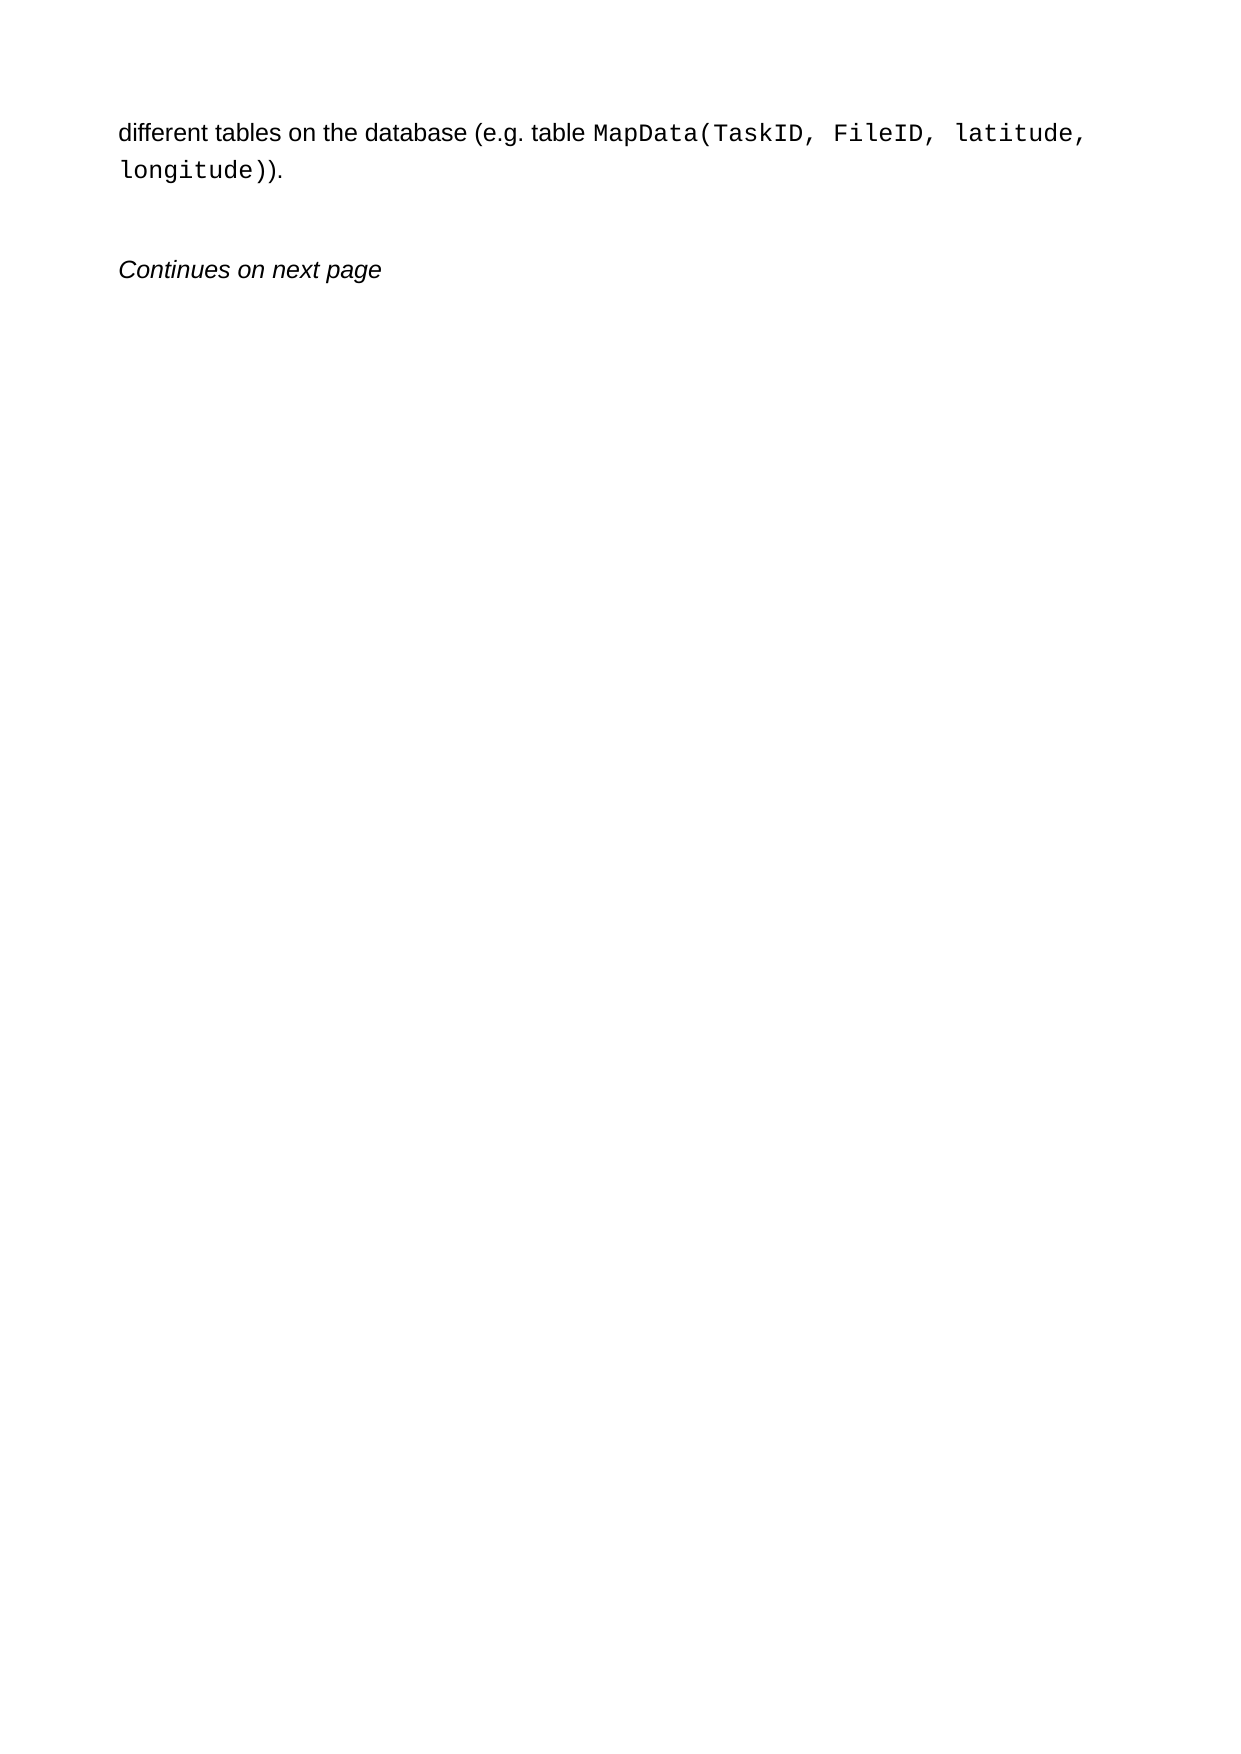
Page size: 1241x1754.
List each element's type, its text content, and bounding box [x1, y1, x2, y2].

text different tables on the database (e.g. table MapData(TaskID, FileID, latitude, longitude)). [118, 118, 1122, 186]
text Continues on next page [118, 256, 1122, 284]
